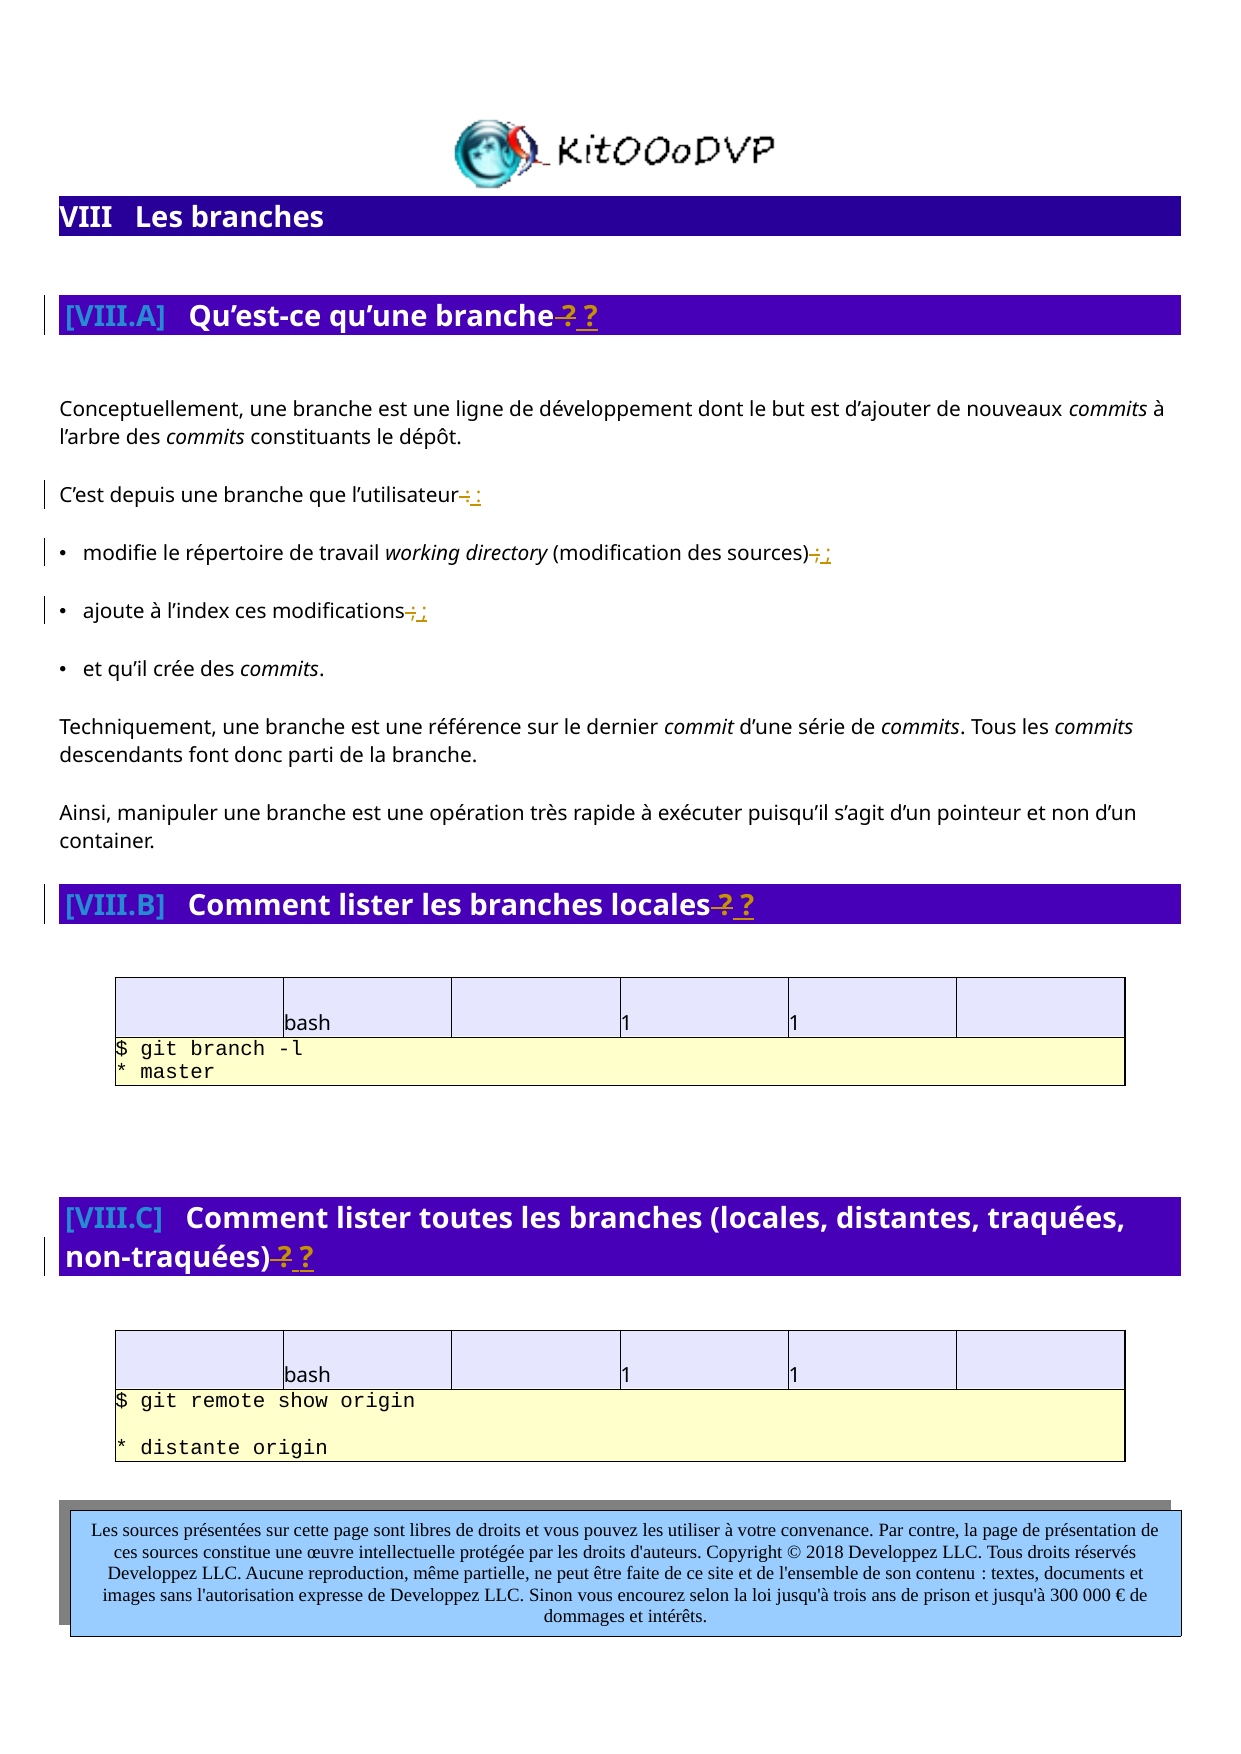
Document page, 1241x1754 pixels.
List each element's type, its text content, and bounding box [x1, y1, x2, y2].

text Ainsi, manipuler une branche est une opération très rapide à exécuter puisqu’il s’agit d’un pointeur et non d’un container. [59, 798, 1181, 855]
table_header [116, 1331, 283, 1388]
subtitle Comment lister les branches locales ? [59, 884, 1181, 924]
table_header [452, 1331, 620, 1388]
table_header bash [284, 1331, 451, 1388]
text Conceptuellement, une branche est une ligne de développement dont le but est d’ajouter de nouveaux commits à l’arbre des commits constituants le dépôt. [59, 394, 1181, 451]
list ajoute à l’index ces modifications ; [59, 596, 1181, 624]
subtitle Les branches [59, 196, 1181, 236]
table_header [116, 978, 283, 1036]
table_header 1 [621, 978, 788, 1036]
subtitle Qu’est-ce qu’une branche ? [59, 295, 1181, 335]
table_header 1 [789, 1331, 956, 1388]
table_header [957, 1331, 1124, 1388]
table_header 1 [789, 978, 956, 1036]
table_header [957, 978, 1124, 1036]
picture [453, 118, 781, 191]
text Techniquement, une branche est une référence sur le dernier commit d’une série de commits. Tous les commits descendants font donc parti de la branche. [59, 712, 1181, 769]
list modifie le répertoire de travail working directory (modification des sources) ; [59, 538, 1181, 566]
list et qu’il crée des commits. [59, 654, 1181, 682]
table_header 1 [621, 1331, 788, 1388]
table_header bash [284, 978, 451, 1036]
table_header [452, 978, 620, 1036]
subtitle Comment lister toutes les branches (locales, distantes, traquées, non-traquées) ? [59, 1197, 1181, 1276]
text C’est depuis une branche que l’utilisateur : [59, 480, 1181, 508]
